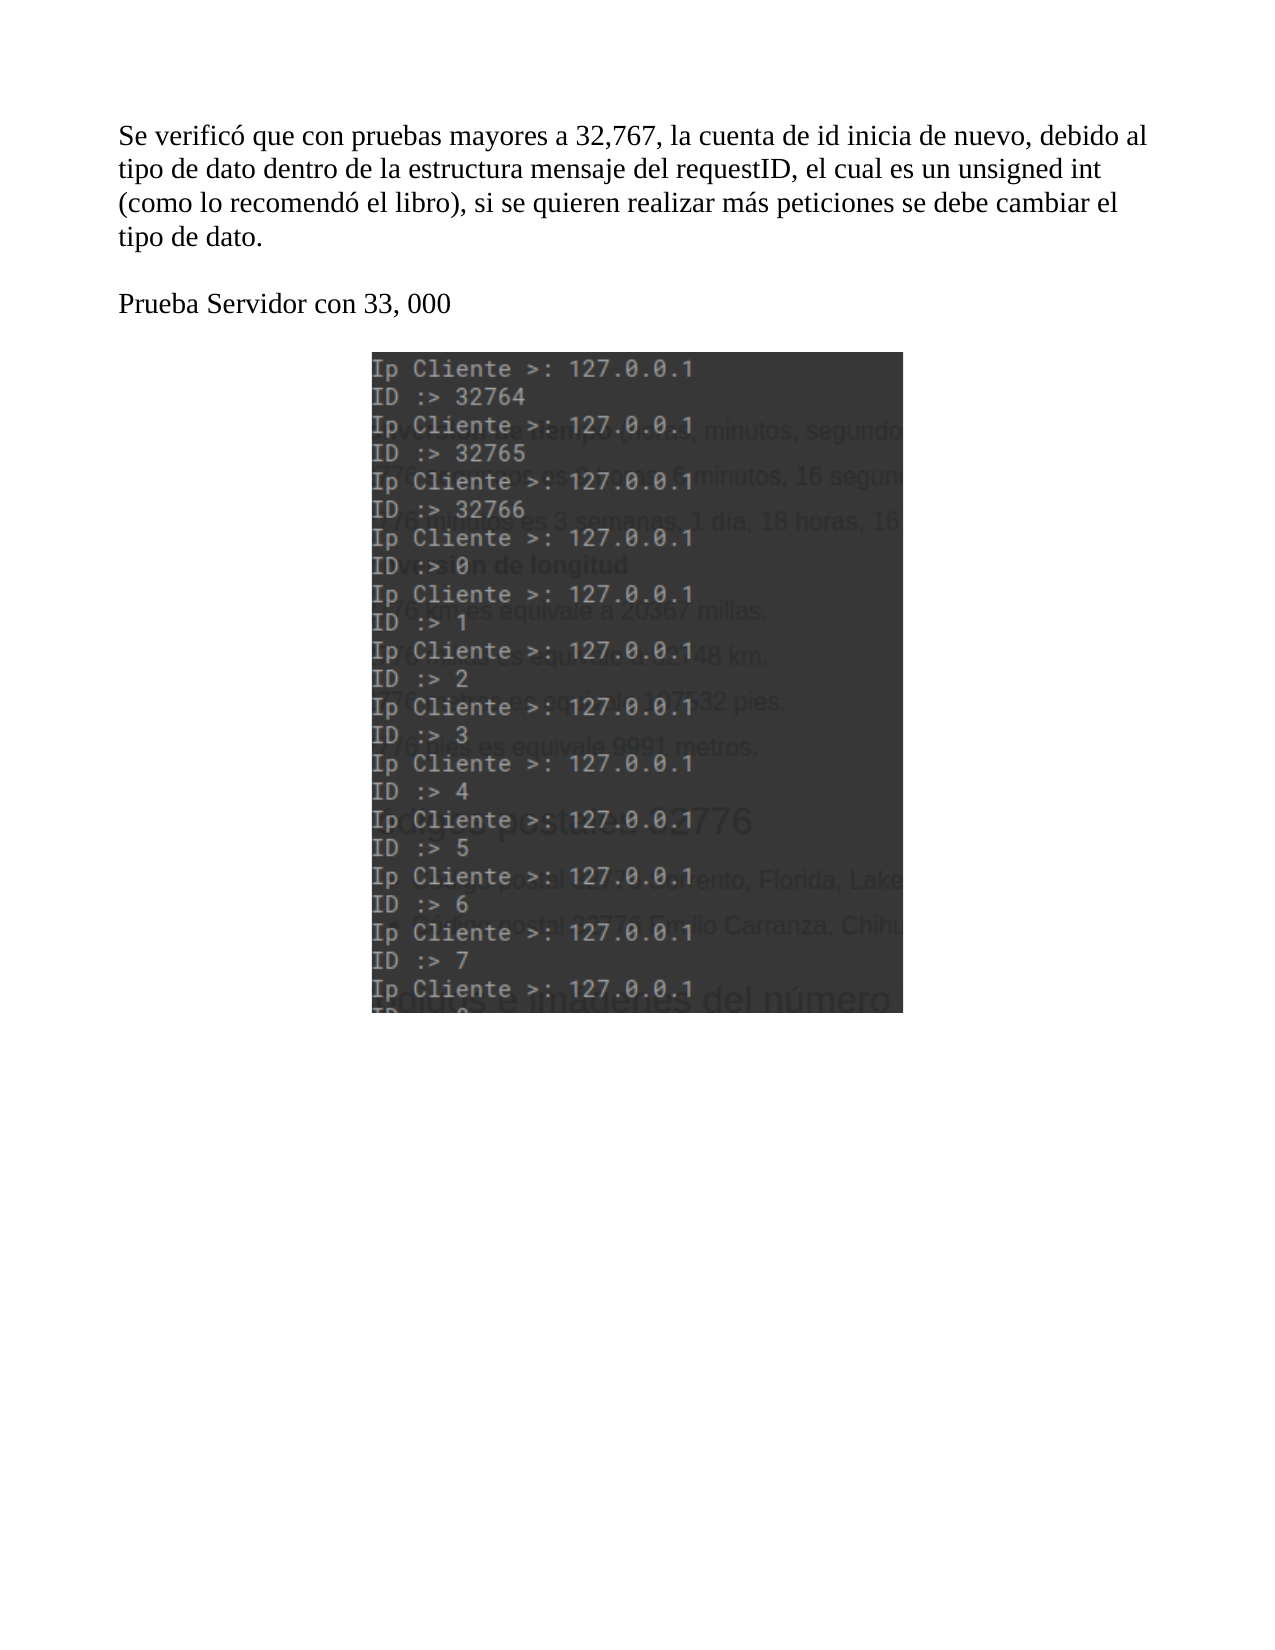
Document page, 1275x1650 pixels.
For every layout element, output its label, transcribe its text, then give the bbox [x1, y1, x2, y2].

picture [371, 352, 904, 1013]
text Prueba Servidor con 33, 000 [118, 286, 1157, 319]
text Se verificó que con pruebas mayores a 32,767, la cuenta de id inicia de nuevo, debido al tipo de dato dentro de la estructura mensaje del requestID, el cual es un unsigned int (como lo recomendó el libro), si se quieren realizar más peticiones se debe cambiar el tipo de dato. [118, 118, 1157, 252]
